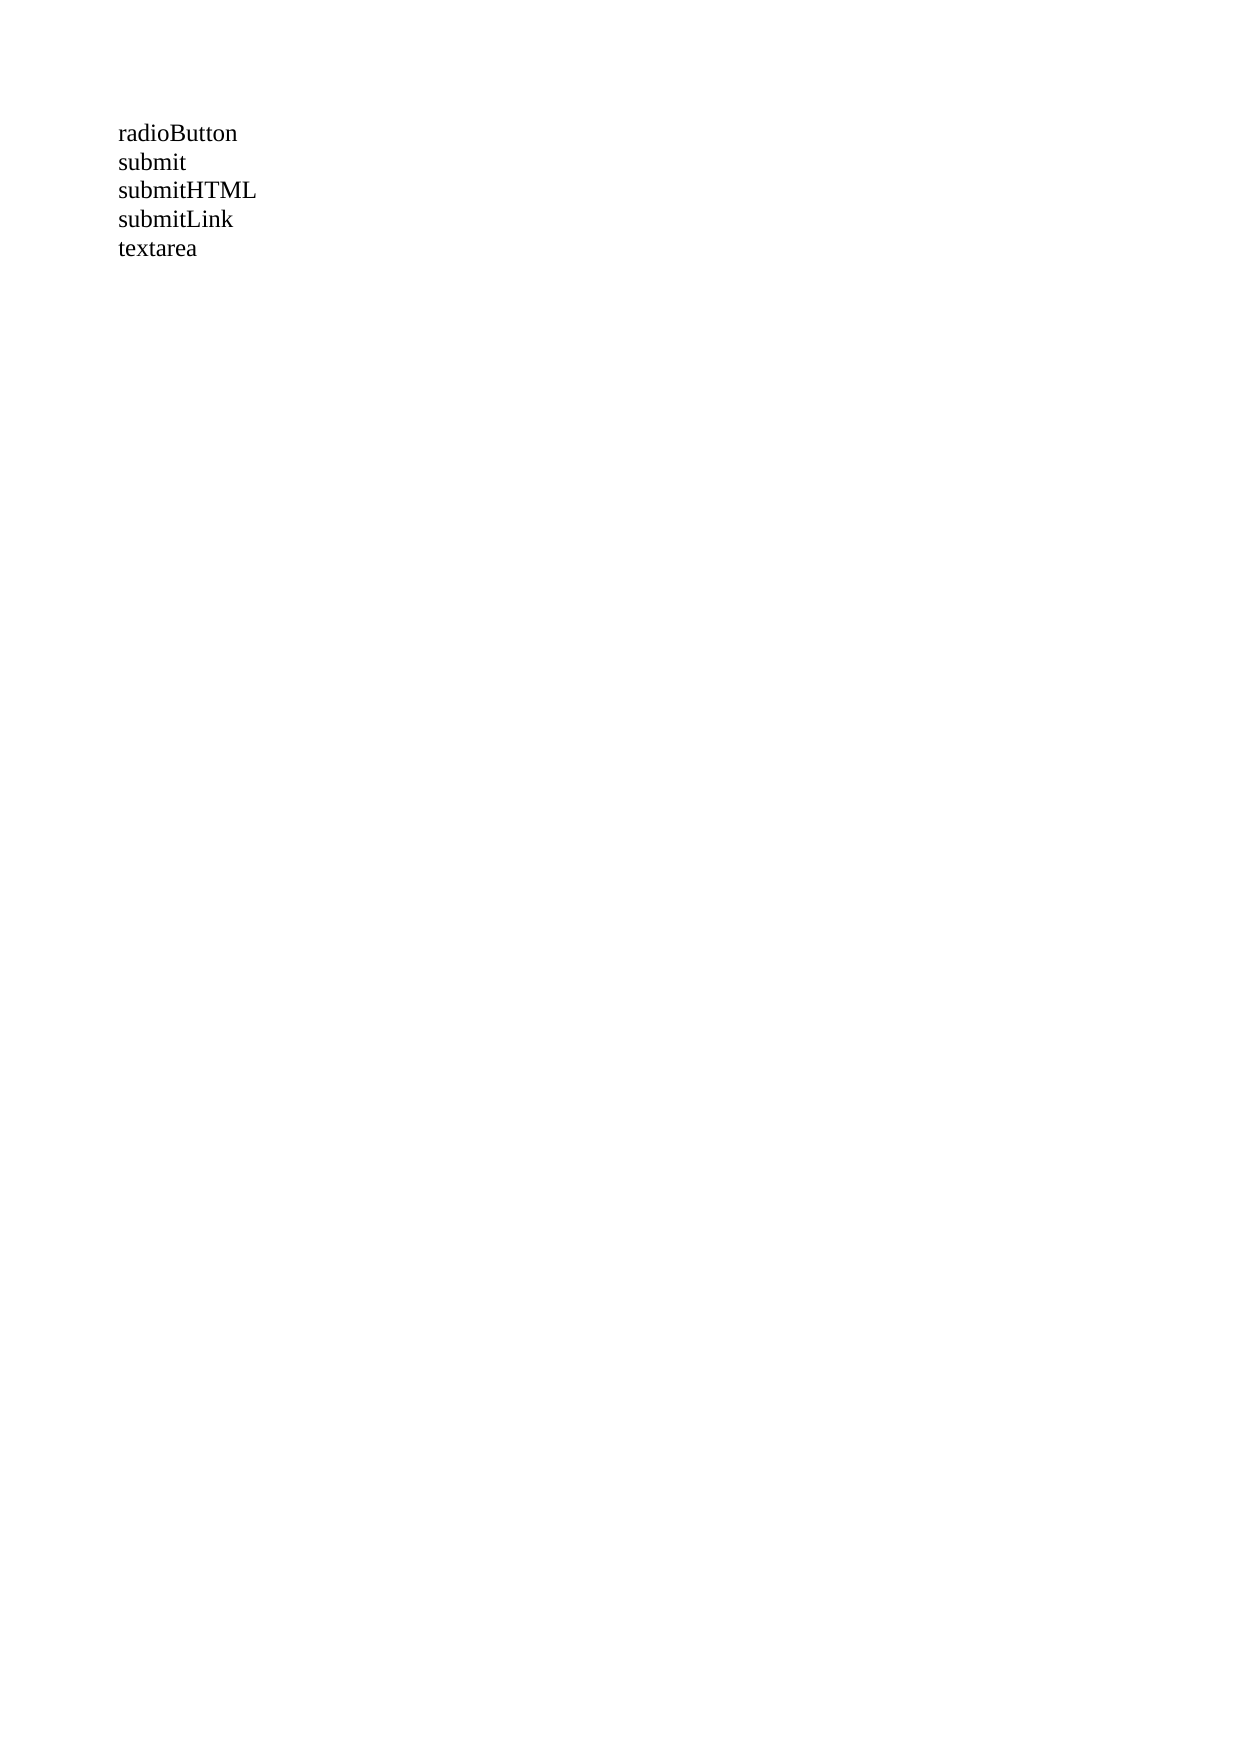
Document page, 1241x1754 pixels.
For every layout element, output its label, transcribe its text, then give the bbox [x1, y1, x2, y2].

text textarea [118, 233, 1122, 262]
text submit [118, 147, 1122, 176]
text submitHTML [118, 176, 1122, 204]
text submitLink [118, 204, 1122, 233]
text radioButton [118, 118, 1122, 147]
